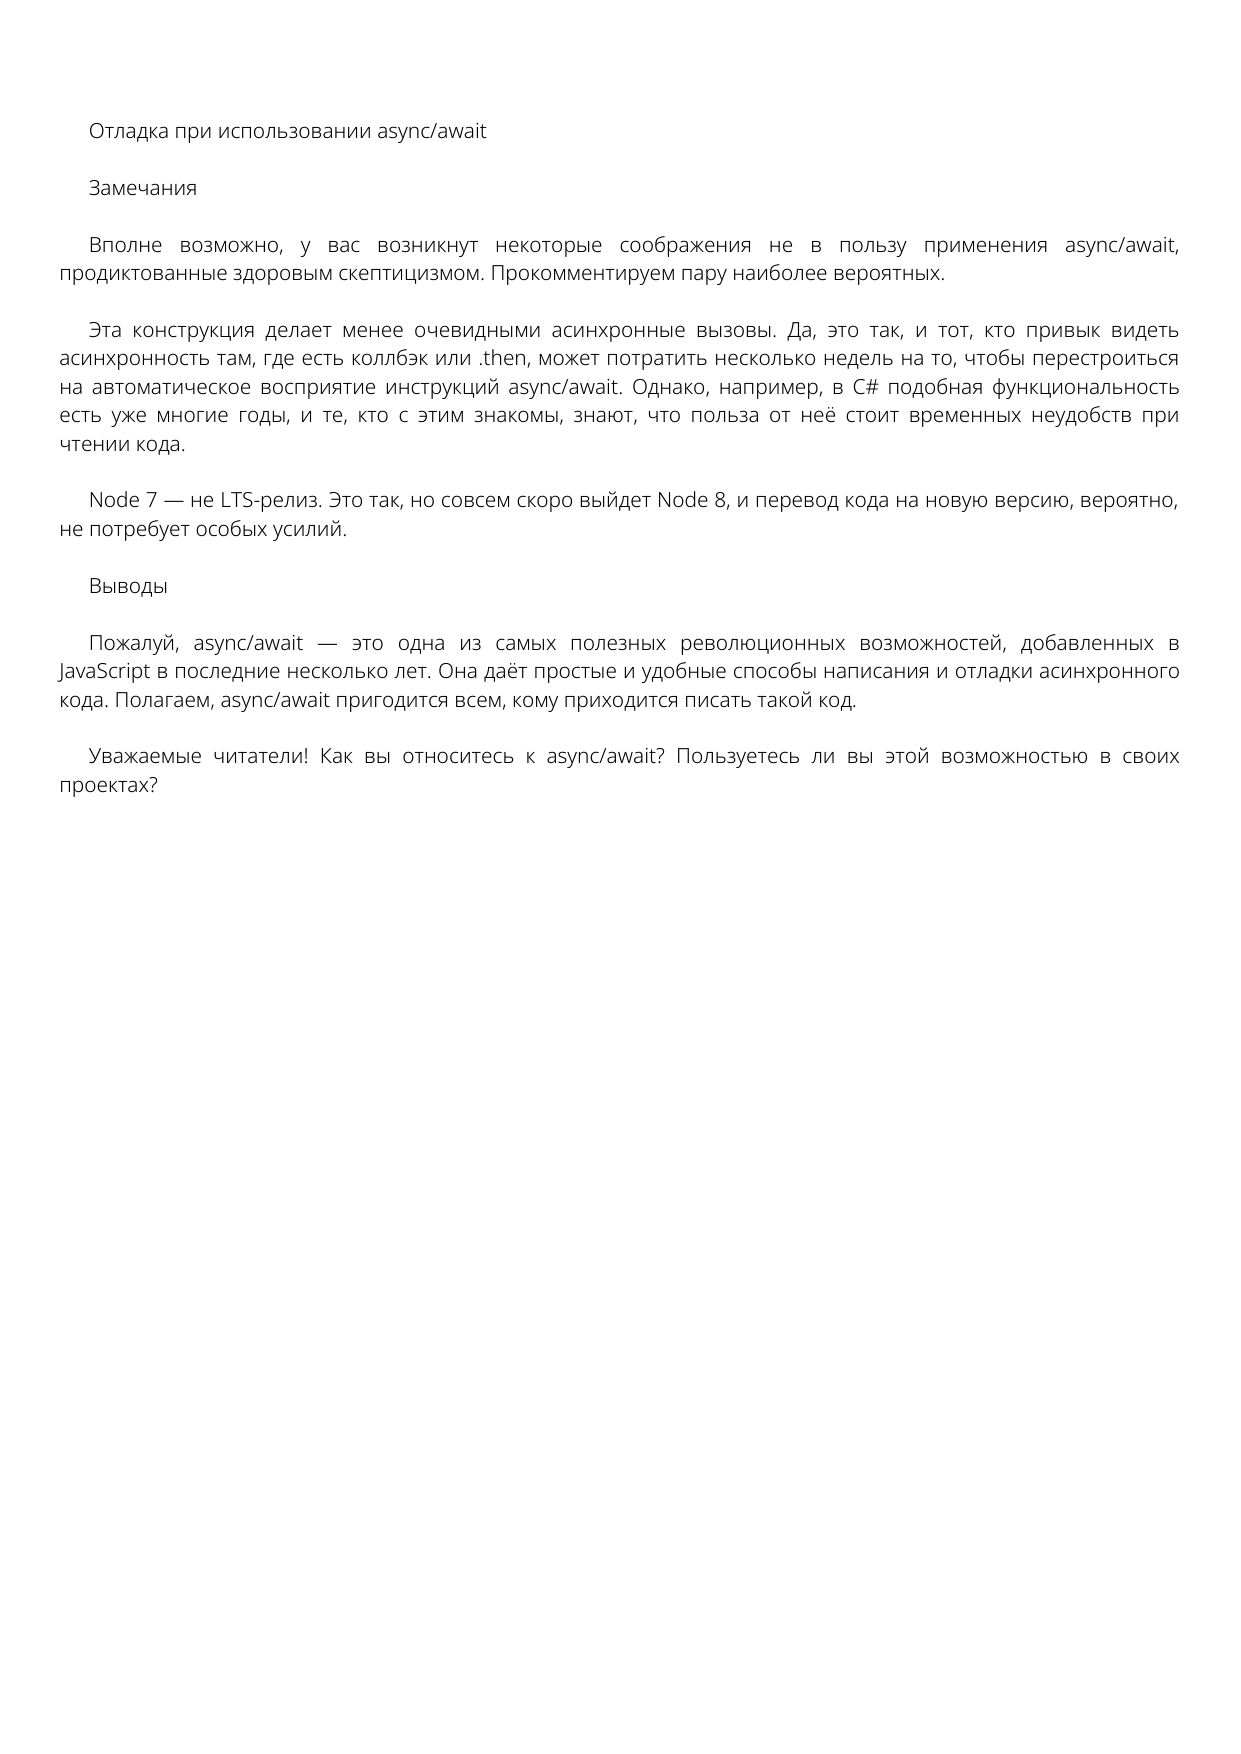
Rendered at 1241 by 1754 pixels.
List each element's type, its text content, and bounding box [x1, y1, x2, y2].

text Вполне возможно, у вас возникнут некоторые соображения не в пользу применения async/await, продиктованные здоровым скептицизмом. Прокомментируем пару наиболее вероятных. [59, 230, 1181, 287]
text Уважаемые читатели! Как вы относитесь к async/await? Пользуетесь ли вы этой возможностью в своих проектах? [59, 742, 1181, 798]
text Выводы [59, 571, 1181, 599]
text Замечания [59, 173, 1181, 201]
text Эта конструкция делает менее очевидными асинхронные вызовы. Да, это так, и тот, кто привык видеть асинхронность там, где есть коллбэк или .then, может потратить несколько недель на то, чтобы перестроиться на автоматическое восприятие инструкций async/await. Однако, например, в C# подобная функциональность есть уже многие годы, и те, кто с этим знакомы, знают, что польза от неё стоит временных неудобств при чтении кода. [59, 315, 1181, 457]
text Node 7 — не LTS-релиз. Это так, но совсем скоро выйдет Node 8, и перевод кода на новую версию, вероятно, не потребует особых усилий. [59, 486, 1181, 542]
text Отладка при использовании async/await [59, 116, 1181, 144]
text Пожалуй, async/await — это одна из самых полезных революционных возможностей, добавленных в JavaScript в последние несколько лет. Она даёт простые и удобные способы написания и отладки асинхронного кода. Полагаем, async/await пригодится всем, кому приходится писать такой код. [59, 628, 1181, 713]
